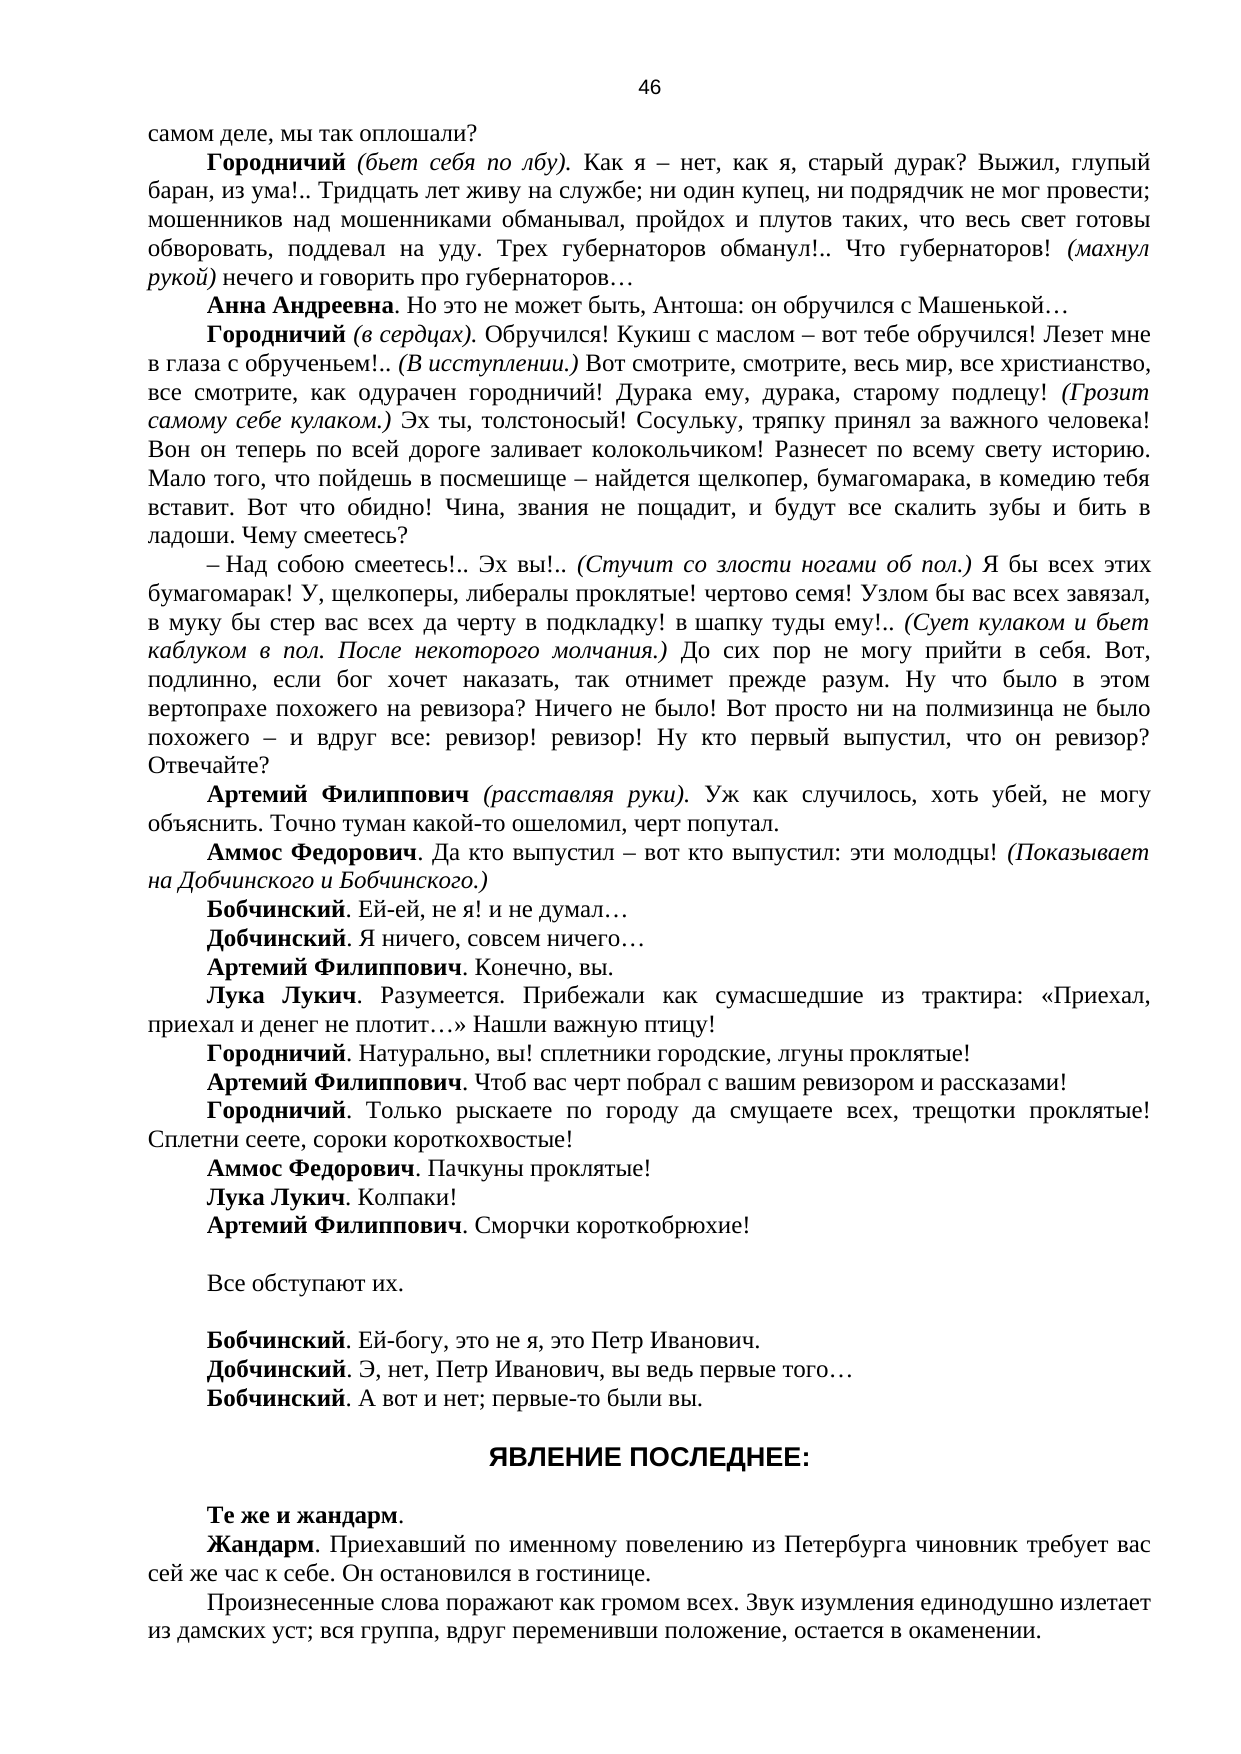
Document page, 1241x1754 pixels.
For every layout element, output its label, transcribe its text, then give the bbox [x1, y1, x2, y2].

text Анна Андреевна. Но это не может быть, Антоша: он обручился с Машенькой… [148, 291, 1152, 319]
text Городничий (бьет себя по лбу). Как я – нет, как я, старый дурак? Выжил, глупый баран, из ума!.. Тридцать лет живу на службе; ни один купец, ни подрядчик не мог провести; мошенников над мошенниками обманывал, пройдох и плутов таких, что весь свет готовы обворовать, поддевал на уду. Трех губернаторов обманул!.. Что губернаторов! (махнул рукой) нечего и говорить про губернаторов… [148, 147, 1152, 291]
text Лука Лукич. Колпаки! [148, 1182, 1152, 1211]
text Добчинский. Э, нет, Петр Иванович, вы ведь первые того… [148, 1354, 1152, 1383]
text Бобчинский. Ей‑богу, это не я, это Петр Иванович. [148, 1326, 1152, 1354]
text Городничий. Натурально, вы! сплетники городские, лгуны проклятые! [148, 1038, 1152, 1067]
text Городничий (в сердцах). Обручился! Кукиш с маслом – вот тебе обручился! Лезет мне в глаза с обрученьем!.. (В исступлении.) Вот смотрите, смотрите, весь мир, все христианство, все смотрите, как одурачен городничий! Дурака ему, дурака, старому подлецу! (Грозит самому себе кулаком.) Эх ты, толстоносый! Сосульку, тряпку принял за важного человека! Вон он теперь по всей дороге заливает колокольчиком! Разнесет по всему свету историю. Мало того, что пойдешь в посмешище – найдется щелкопер, бумагомарака, в комедию тебя вставит. Вот что обидно! Чина, звания не пощадит, и будут все скалить зубы и бить в ладоши. Чему смеетесь? [148, 319, 1152, 549]
text Артемий Филиппович. Чтоб вас черт побрал с вашим ревизором и рассказами! [148, 1067, 1152, 1096]
text Артемий Филиппович (расставляя руки). Уж как случилось, хоть убей, не могу объяснить. Точно туман какой‑то ошеломил, черт попутал. [148, 779, 1152, 837]
text Артемий Филиппович. Сморчки короткобрюхие! [148, 1211, 1152, 1239]
text Городничий. Только рыскаете по городу да смущаете всех, трещотки проклятые! Сплетни сеете, сороки короткохвостые! [148, 1096, 1152, 1153]
text Добчинский. Я ничего, совсем ничего… [148, 923, 1152, 952]
text самом деле, мы так оплошали? [148, 118, 1152, 147]
text Аммос Федорович. Пачкуны проклятые! [148, 1153, 1152, 1182]
text Аммос Федорович. Да кто выпустил – вот кто выпустил: эти молодцы! (Показывает на Добчинского и Бобчинского.) [148, 837, 1152, 894]
text Бобчинский. Ей‑ей, не я! и не думал… [148, 894, 1152, 923]
text Артемий Филиппович. Конечно, вы. [148, 952, 1152, 981]
text Те же и жандарм. [148, 1501, 1152, 1529]
text Произнесенные слова поражают как громом всех. Звук изумления единодушно излетает из дамских уст; вся группа, вдруг переменивши положение, остается в окаменении. [148, 1587, 1152, 1644]
text Лука Лукич. Разумеется. Прибежали как сумасшедшие из трактира: «Приехал, приехал и денег не плотит…» Нашли важную птицу! [148, 981, 1152, 1038]
text Все обступают их. [148, 1268, 1152, 1297]
text – Над собою смеетесь!.. Эх вы!.. (Стучит со злости ногами об пол.) Я бы всех этих бумагомарак! У, щелкоперы, либералы проклятые! чертово семя! Узлом бы вас всех завязал, в муку бы стер вас всех да черту в подкладку! в шапку туды ему!.. (Сует кулаком и бьет каблуком в пол. После некоторого молчания.) До сих пор не могу прийти в себя. Вот, подлинно, если бог хочет наказать, так отнимет прежде разум. Ну что было в этом вертопрахе похожего на ревизора? Ничего не было! Вот просто ни на полмизинца не было похожего – и вдруг все: ревизор! ревизор! Ну кто первый выпустил, что он ревизор? Отвечайте? [148, 549, 1152, 779]
text Жандарм. Приехавший по именному повелению из Петербурга чиновник требует вас сей же час к себе. Он остановился в гостинице. [148, 1529, 1152, 1587]
subtitle ЯВЛЕНИЕ ПОСЛЕДНЕЕ: [148, 1441, 1152, 1472]
text Бобчинский. А вот и нет; первые‑то были вы. [148, 1383, 1152, 1412]
